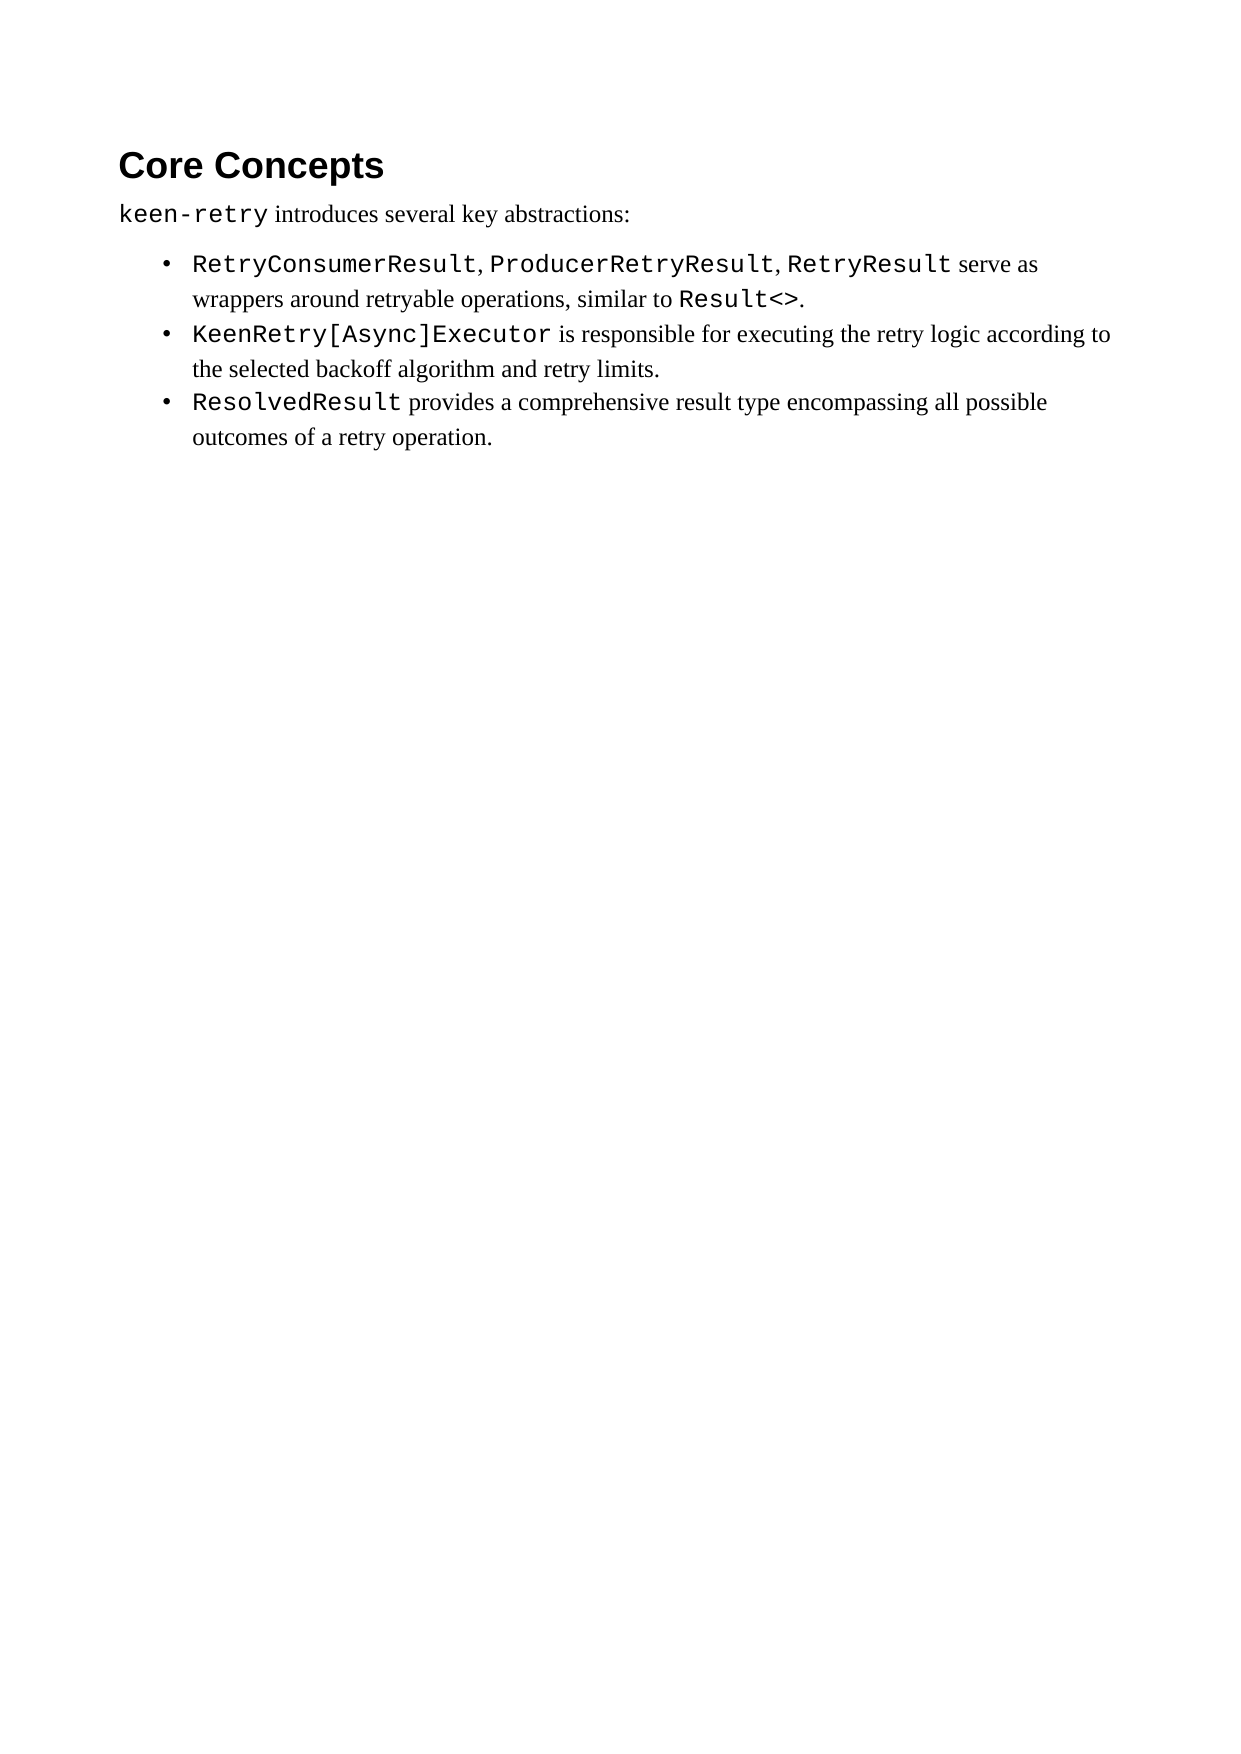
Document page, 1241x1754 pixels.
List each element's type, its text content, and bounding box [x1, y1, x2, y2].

list ResolvedResult provides a comprehensive result type encompassing all possible outcomes of a retry operation. [162, 387, 1122, 451]
subtitle Core Concepts [118, 143, 1122, 186]
list KeenRetry[Async]Executor is responsible for executing the retry logic according to the selected backoff algorithm and retry limits. [162, 319, 1122, 383]
list RetryConsumerResult, ProducerRetryResult, RetryResult serve as wrappers around retryable operations, similar to Result<>. [162, 249, 1122, 315]
text keen-retry introduces several key abstractions: [118, 199, 1122, 229]
